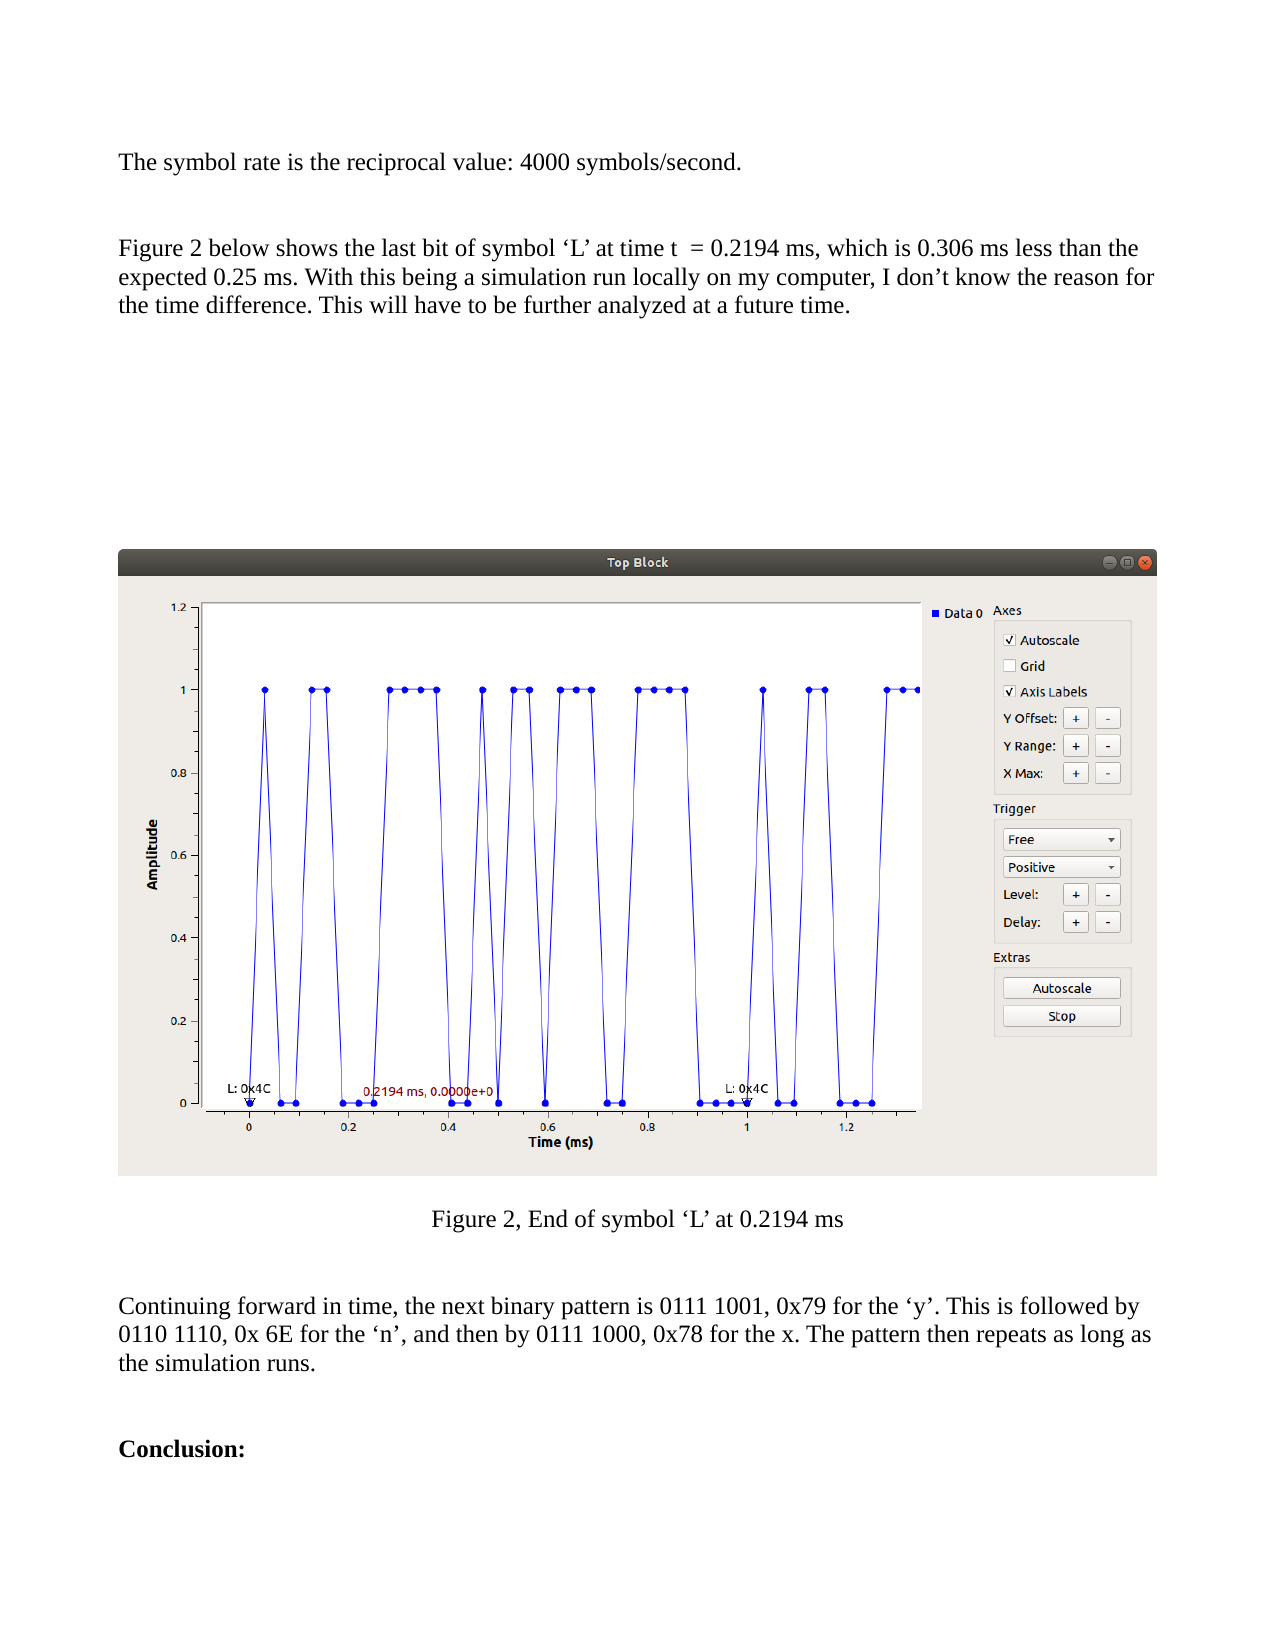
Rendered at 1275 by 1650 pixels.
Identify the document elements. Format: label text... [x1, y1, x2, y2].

text The symbol rate is the reciprocal value: 4000 symbols/second. [118, 147, 1157, 176]
picture [118, 549, 1157, 1176]
text Conclusion: [118, 1434, 1157, 1463]
text Continuing forward in time, the next binary pattern is 0111 1001, 0x79 for the ‘y’. This is followed by 0110 1110, 0x 6E for the ‘n’, and then by 0111 1000, 0x78 for the x. The pattern then repeats as long as the simulation runs. [118, 1291, 1157, 1377]
text Figure 2, End of symbol ‘L’ at 0.2194 ms [118, 1204, 1157, 1233]
text Figure 2 below shows the last bit of symbol ‘L’ at time t = 0.2194 ms, which is 0.306 ms less than the expected 0.25 ms. With this being a simulation run locally on my computer, I don’t know the reason for the time difference. This will have to be further analyzed at a future time. [118, 233, 1157, 319]
